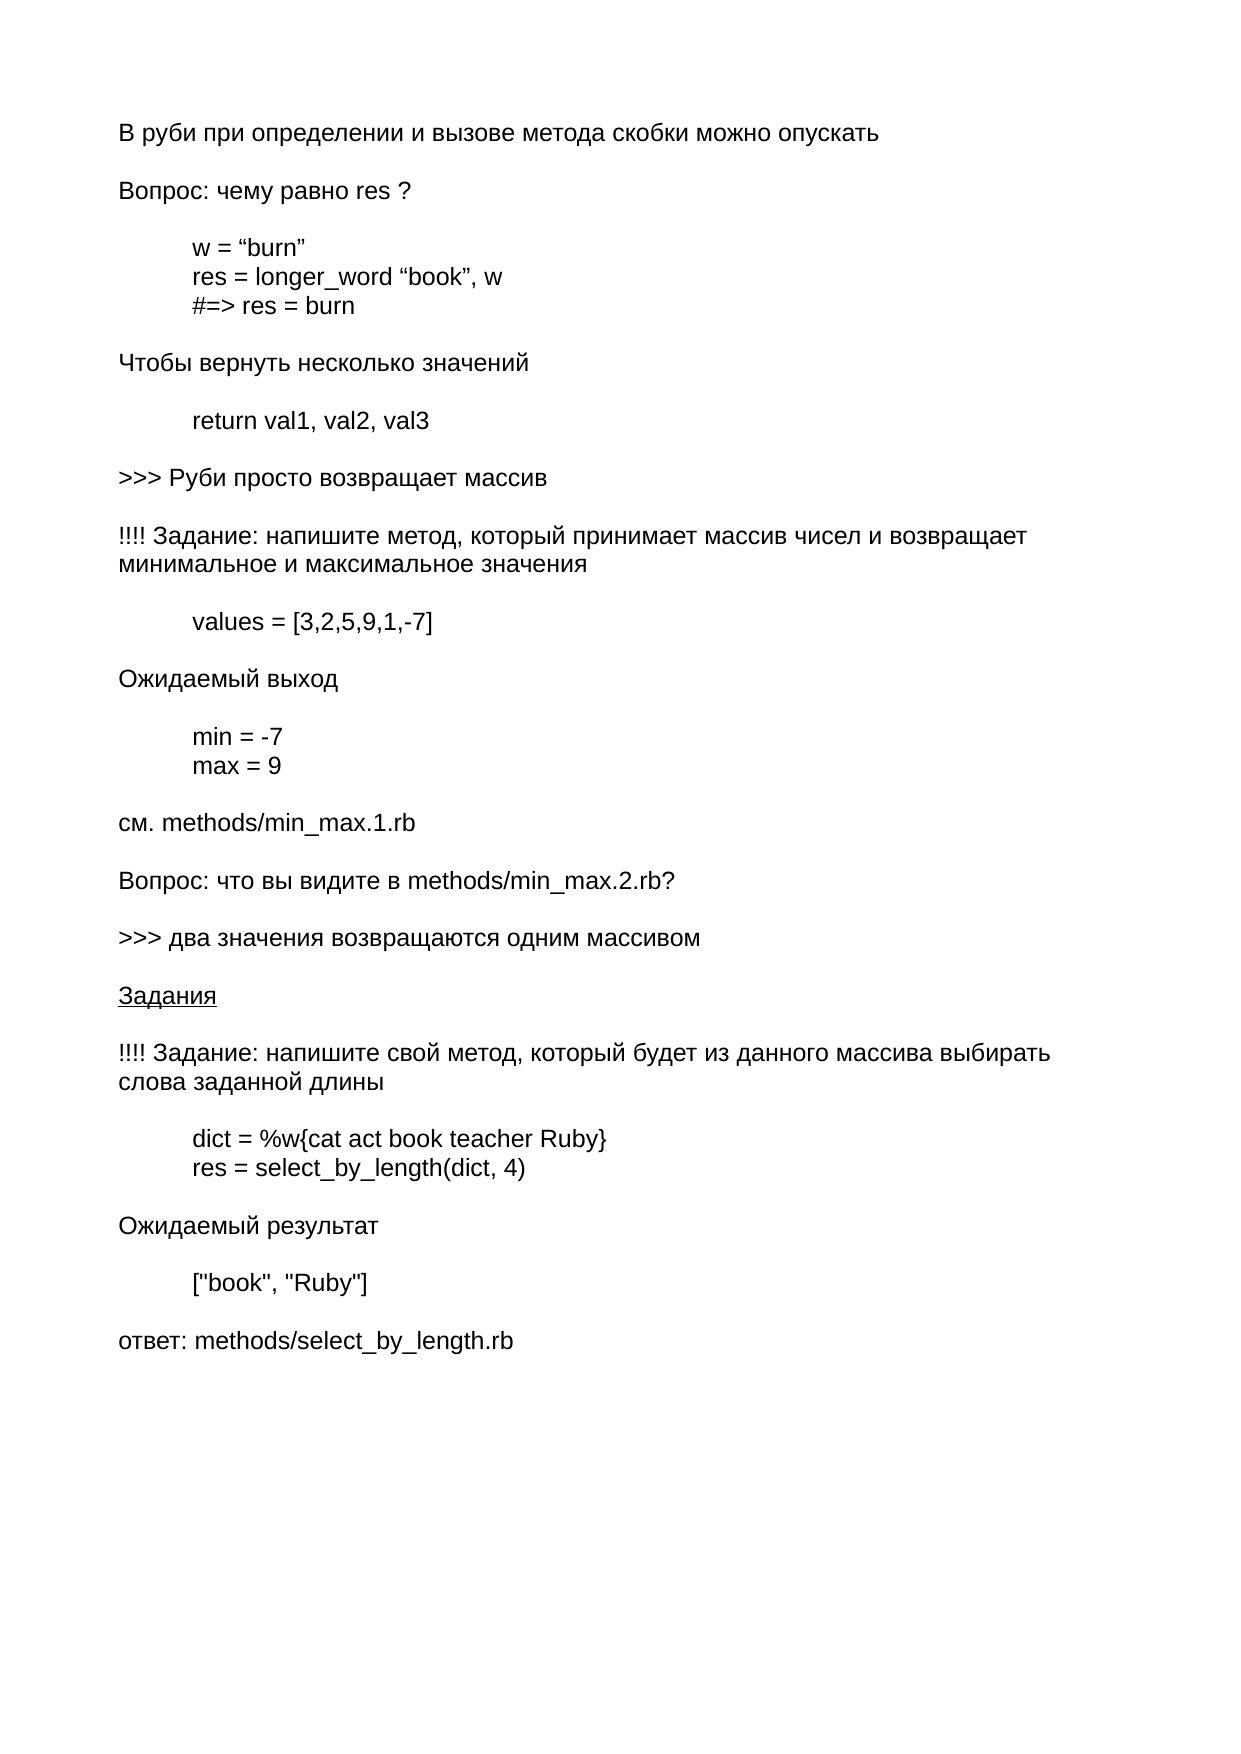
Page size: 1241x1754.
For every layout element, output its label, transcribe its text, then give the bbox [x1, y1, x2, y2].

text Вопрос: чему равно res ? [118, 176, 1122, 204]
text min = -7 [118, 722, 1122, 751]
text !!!! Задание: напишите свой метод, который будет из данного массива выбирать слова заданной длины [118, 1038, 1122, 1096]
text Ожидаемый выход [118, 664, 1122, 693]
text Ожидаемый результат [118, 1211, 1122, 1239]
text В руби при определении и вызове метода скобки можно опускать [118, 118, 1122, 147]
text w = “burn” [118, 233, 1122, 262]
text >>> Руби просто возвращает массив [118, 463, 1122, 492]
text max = 9 [118, 751, 1122, 779]
text !!!! Задание: напишите метод, который принимает массив чисел и возвращает минимальное и максимальное значения [118, 521, 1122, 578]
text Задания [118, 981, 1122, 1009]
text Вопрос: что вы видите в methods/min_max.2.rb? [118, 866, 1122, 894]
text #=> res = burn [118, 291, 1122, 319]
text ["book", "Ruby"] [118, 1268, 1122, 1297]
text >>> два значения возвращаются одним массивом [118, 923, 1122, 952]
text Чтобы вернуть несколько значений [118, 348, 1122, 377]
text return val1, val2, val3 [118, 406, 1122, 434]
text res = longer_word “book”, w [118, 262, 1122, 291]
text values = [3,2,5,9,1,-7] [118, 607, 1122, 636]
text res = select_by_length(dict, 4) [118, 1153, 1122, 1182]
text см. methods/min_max.1.rb [118, 808, 1122, 837]
text dict = %w{cat act book teacher Ruby} [118, 1124, 1122, 1153]
text ответ: methods/select_by_length.rb [118, 1326, 1122, 1354]
